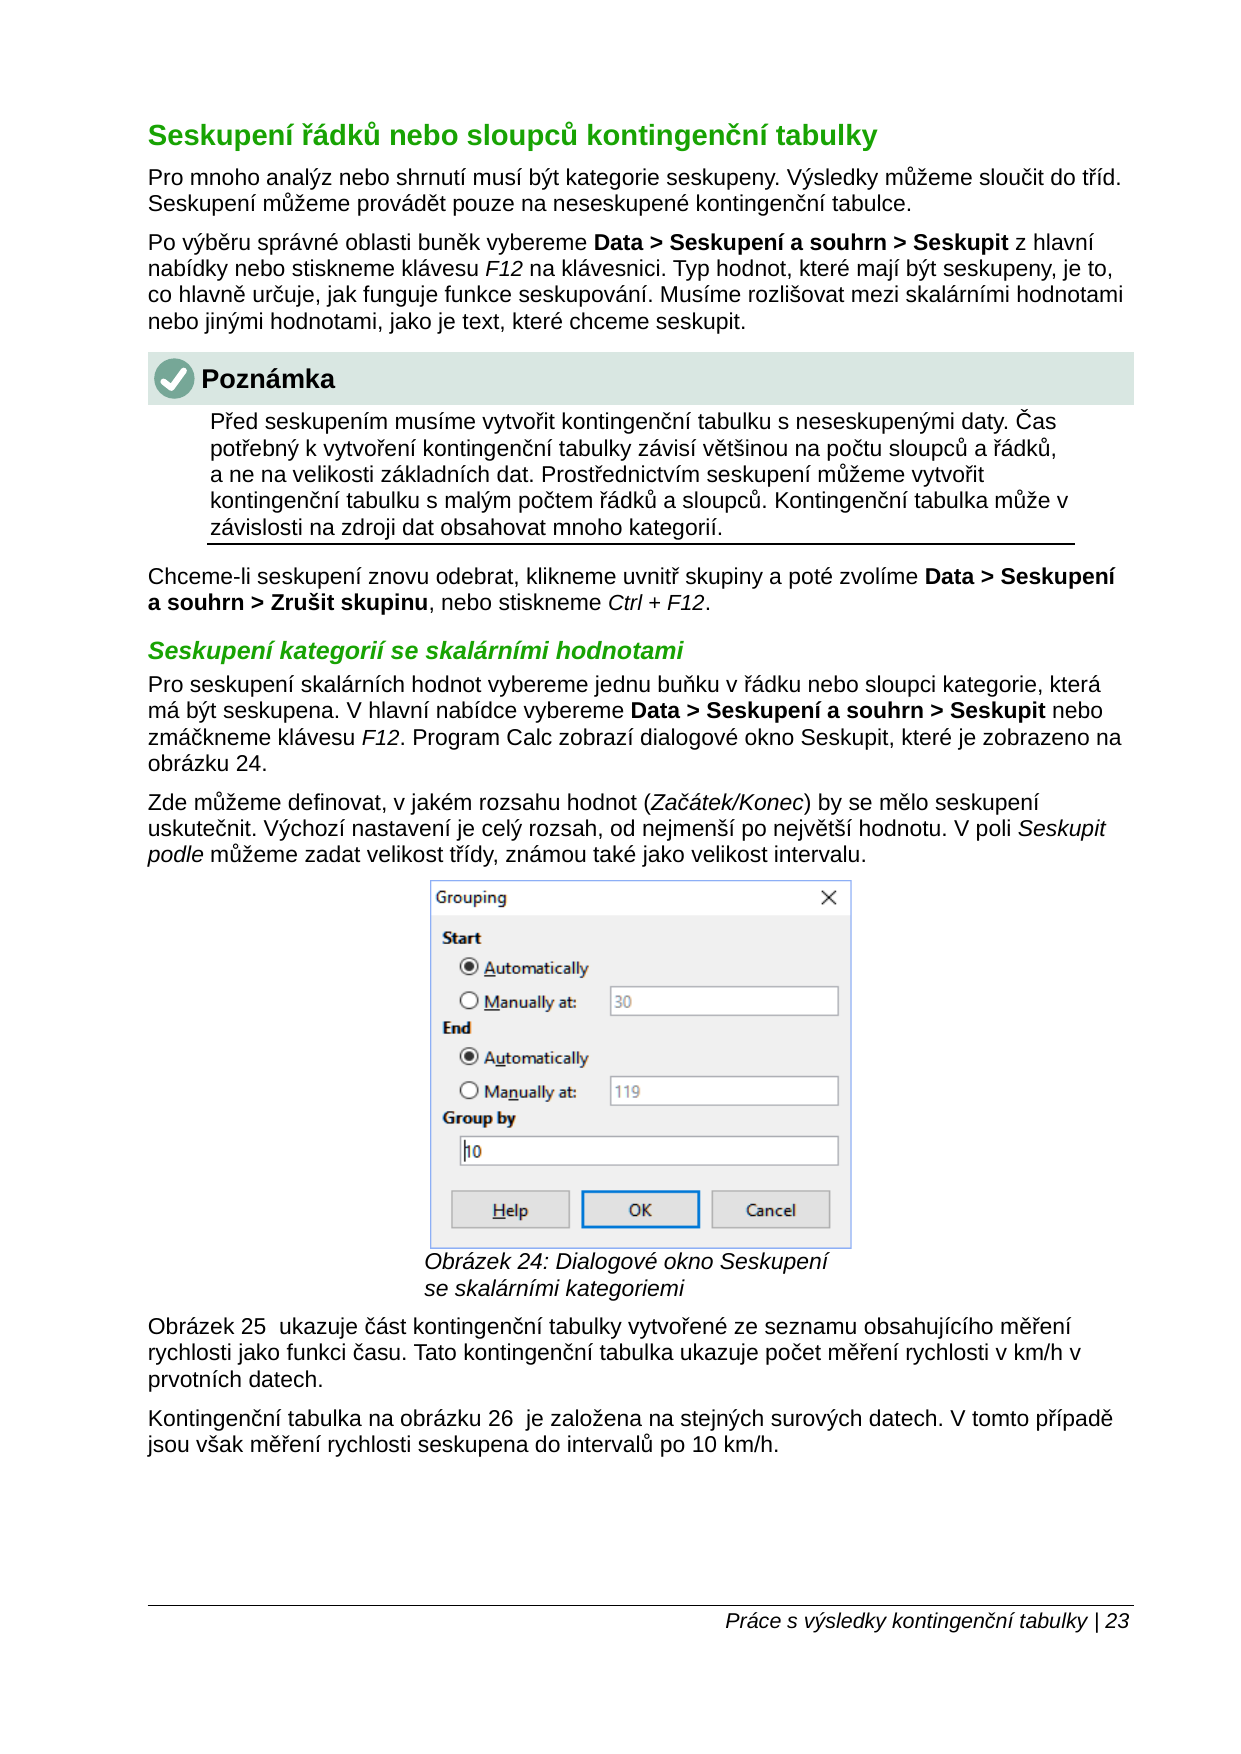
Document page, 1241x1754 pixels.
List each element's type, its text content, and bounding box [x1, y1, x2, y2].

text Před seskupením musíme vytvořit kontingenční tabulku s neseskupenými daty. Čas potřebný k vytvoření kontingenční tabulky závisí většinou na počtu sloupců a řádků, a ne na velikosti základních dat. Prostřednictvím seskupení můžeme vytvořit kontingenční tabulku s malým počtem řádků a sloupců. Kontingenční tabulka může v závislosti na zdroji dat obsahovat mnoho kategorií. [207, 405, 1075, 543]
text Zde můžeme definovat, v jakém rozsahu hodnot (Začátek/Konec) by se mělo seskupení uskutečnit. Výchozí nastavení je celý rozsah, od nejmenší po největší hodnotu. V poli Seskupit podle můžeme zadat velikost třídy, známou také jako velikost intervalu. [148, 789, 1134, 868]
subtitle Seskupení kategorií se skalárními hodnotami [148, 636, 1134, 665]
picture [430, 880, 852, 1249]
subtitle Seskupení řádků nebo sloupců kontingenční tabulky [148, 118, 1134, 152]
text Chceme-li seskupení znovu odebrat, klikneme uvnitř skupiny a poté zvolíme Data > Seskupení a souhrn > Zrušit skupinu, nebo stiskneme Ctrl + F12. [148, 563, 1134, 616]
text Obrázek 24: Dialogové okno Seskupení se skalárními kategoriemi [424, 880, 857, 1301]
text Pro mnoho analýz nebo shrnutí musí být kategorie seskupeny. Výsledky můžeme sloučit do tříd. Seskupení můžeme provádět pouze na neseskupené kontingenční tabulce. [148, 163, 1134, 216]
subtitle Poznámka [148, 352, 1134, 405]
text Kontingenční tabulka na obrázku 26 je založena na stejných surových datech. V tomto případě jsou však měření rychlosti seskupena do intervalů po 10 km/h. [148, 1404, 1134, 1457]
text Po výběru správné oblasti buněk vybereme Data > Seskupení a souhrn > Seskupit z hlavní nabídky nebo stiskneme klávesu F12 na klávesnici. Typ hodnot, které mají být seskupeny, je to, co hlavně určuje, jak funguje funkce seskupování. Musíme rozlišovat mezi skalárními hodnotami nebo jinými hodnotami, jako je text, které chceme seskupit. [148, 229, 1134, 334]
text Obrázek 25 ukazuje část kontingenční tabulky vytvořené ze seznamu obsahujícího měření rychlosti jako funkci času. Tato kontingenční tabulka ukazuje počet měření rychlosti v km/h v prvotních datech. [148, 1313, 1134, 1392]
text Pro seskupení skalárních hodnot vybereme jednu buňku v řádku nebo sloupci kategorie, která má být seskupena. V hlavní nabídce vybereme Data > Seskupení a souhrn > Seskupit nebo zmáčkneme klávesu F12. Program Calc zobrazí dialogové okno Seskupit, které je zobrazeno na obrázku 24. [148, 671, 1134, 776]
